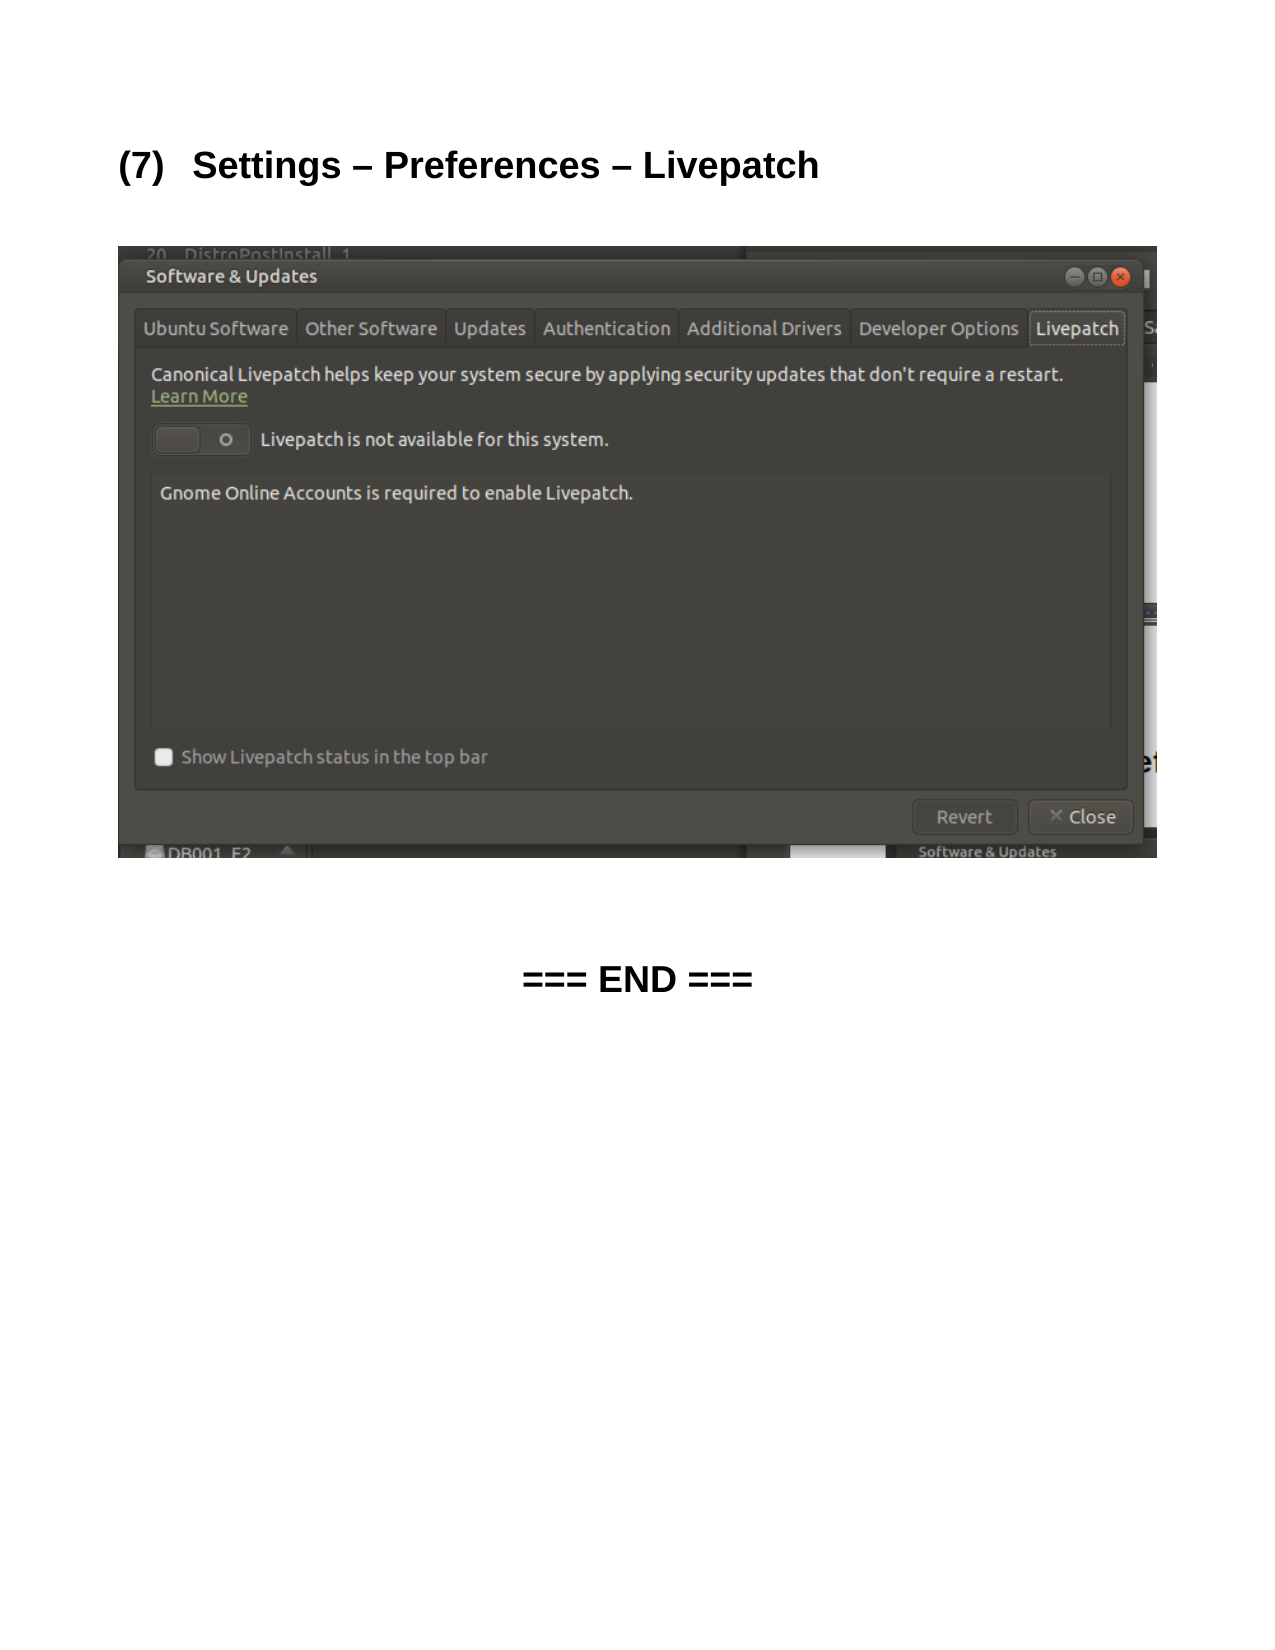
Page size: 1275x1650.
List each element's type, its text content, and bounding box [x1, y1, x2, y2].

text === END === [118, 957, 1157, 1000]
subtitle Settings – Preferences – Livepatch [118, 143, 1157, 187]
picture [118, 246, 1157, 858]
